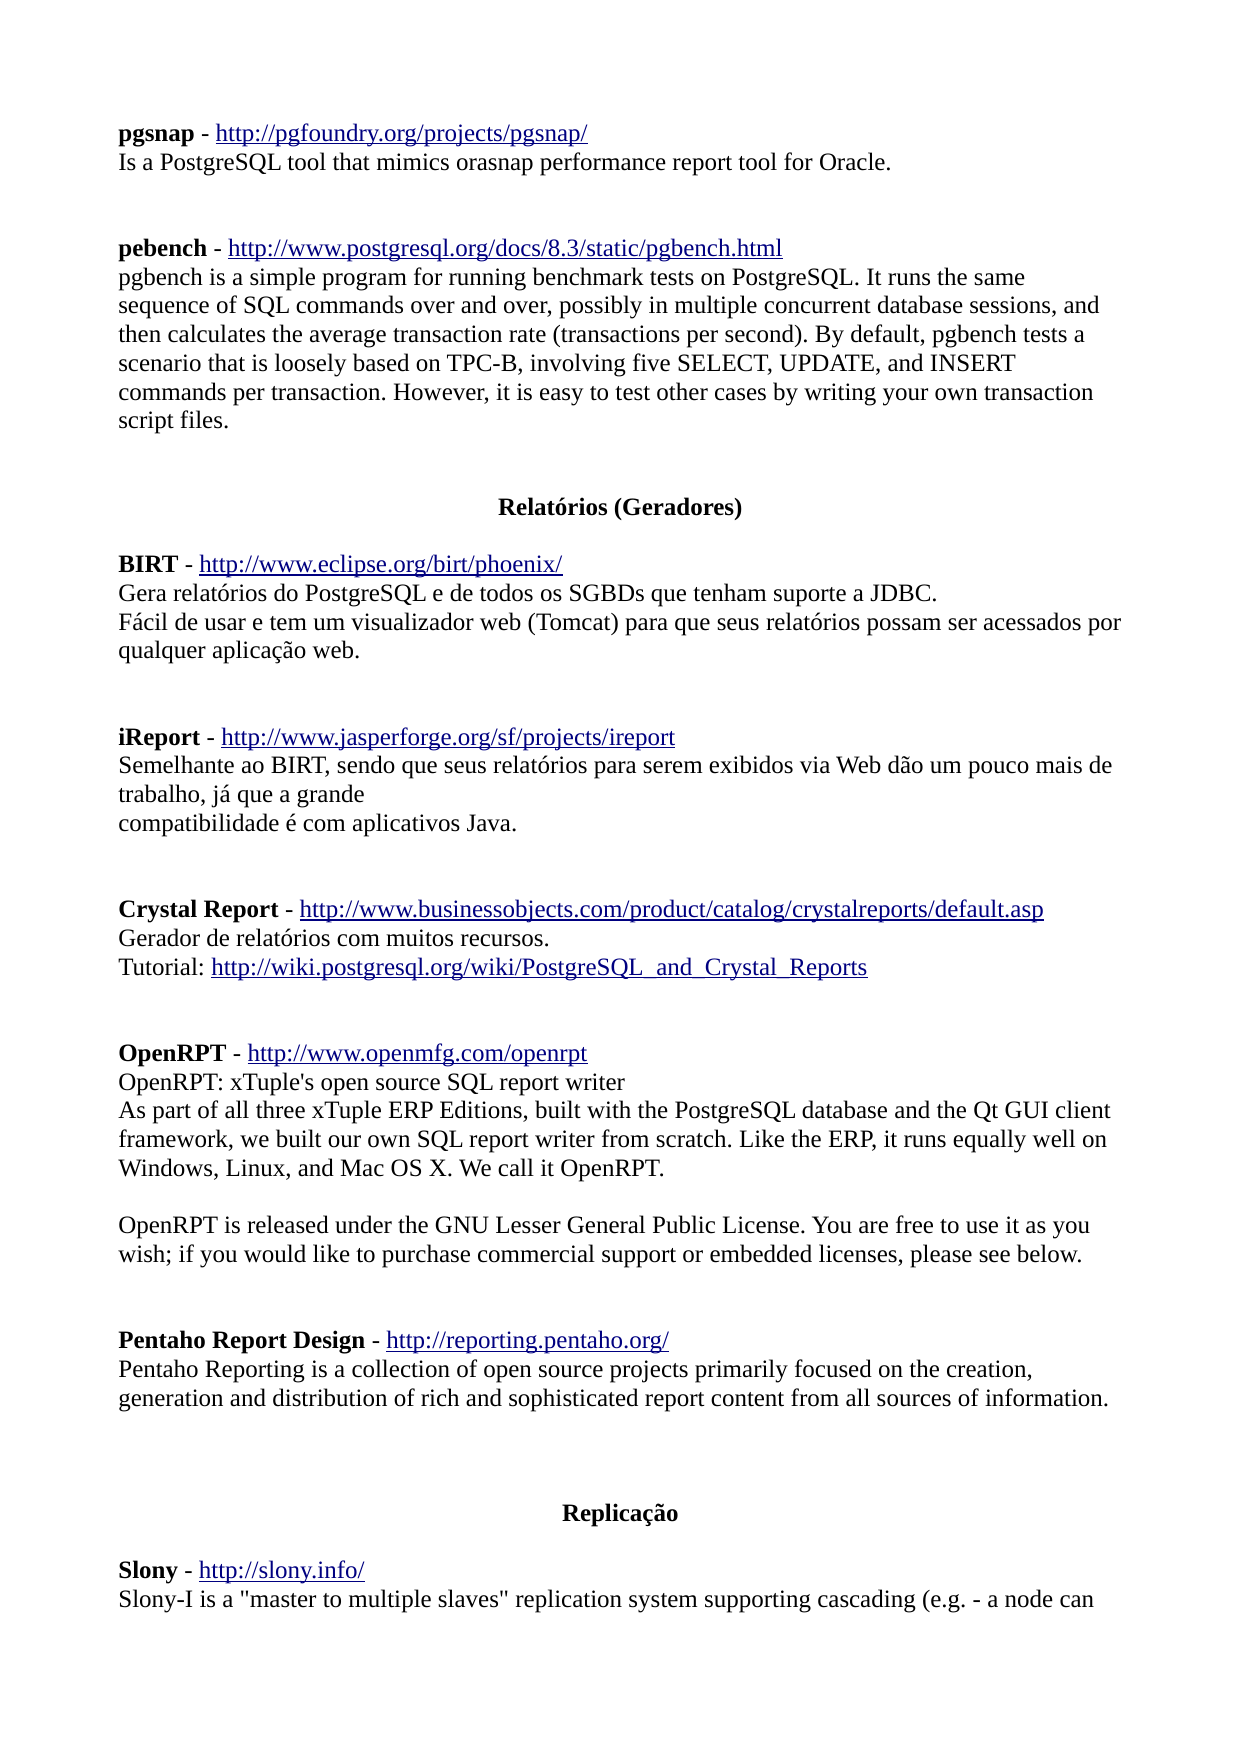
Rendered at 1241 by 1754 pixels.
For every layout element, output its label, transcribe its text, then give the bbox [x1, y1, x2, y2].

text OpenRPT: xTuple's open source SQL report writer [118, 1067, 1122, 1096]
text Slony-I is a "master to multiple slaves" replication system supporting cascading (e.g. - a node can [118, 1584, 1122, 1613]
text Pentaho Reporting is a collection of open source projects primarily focused on the creation, generation and distribution of rich and sophisticated report content from all sources of information. [118, 1354, 1122, 1412]
text iReport - http://www.jasperforge.org/sf/projects/ireport [118, 722, 1122, 751]
text Pentaho Report Design - http://reporting.pentaho.org/ [118, 1326, 1122, 1354]
text pebench - http://www.postgresql.org/docs/8.3/static/pgbench.html [118, 233, 1122, 262]
text Gerador de relatórios com muitos recursos. [118, 923, 1122, 952]
text Tutorial: http://wiki.postgresql.org/wiki/PostgreSQL_and_Crystal_Reports [118, 952, 1122, 981]
text pgbench is a simple program for running benchmark tests on PostgreSQL. It runs the same sequence of SQL commands over and over, possibly in multiple concurrent database sessions, and then calculates the average transaction rate (transactions per second). By default, pgbench tests a scenario that is loosely based on TPC-B, involving five SELECT, UPDATE, and INSERT commands per transaction. However, it is easy to test other cases by writing your own transaction script files. [118, 262, 1122, 434]
text OpenRPT is released under the GNU Lesser General Public License. You are free to use it as you wish; if you would like to purchase commercial support or embedded licenses, please see below. [118, 1211, 1122, 1268]
text Semelhante ao BIRT, sendo que seus relatórios para serem exibidos via Web dão um pouco mais de trabalho, já que a grande [118, 751, 1122, 808]
text compatibilidade é com aplicativos Java. [118, 808, 1122, 837]
text Slony - http://slony.info/ [118, 1556, 1122, 1584]
text BIRT - http://www.eclipse.org/birt/phoenix/ [118, 549, 1122, 578]
text OpenRPT - http://www.openmfg.com/openrpt [118, 1038, 1122, 1067]
text Crystal Report - http://www.businessobjects.com/product/catalog/crystalreports/default.asp [118, 894, 1122, 923]
text Fácil de usar e tem um visualizador web (Tomcat) para que seus relatórios possam ser acessados por qualquer aplicação web. [118, 607, 1122, 664]
text As part of all three xTuple ERP Editions, built with the PostgreSQL database and the Qt GUI client framework, we built our own SQL report writer from scratch. Like the ERP, it runs equally well on Windows, Linux, and Mac OS X. We call it OpenRPT. [118, 1096, 1122, 1182]
text Replicação [118, 1498, 1122, 1527]
text pgsnap - http://pgfoundry.org/projects/pgsnap/ [118, 118, 1122, 147]
text Gera relatórios do PostgreSQL e de todos os SGBDs que tenham suporte a JDBC. [118, 578, 1122, 607]
text Relatórios (Geradores) [118, 492, 1122, 521]
text Is a PostgreSQL tool that mimics orasnap performance report tool for Oracle. [118, 147, 1122, 176]
